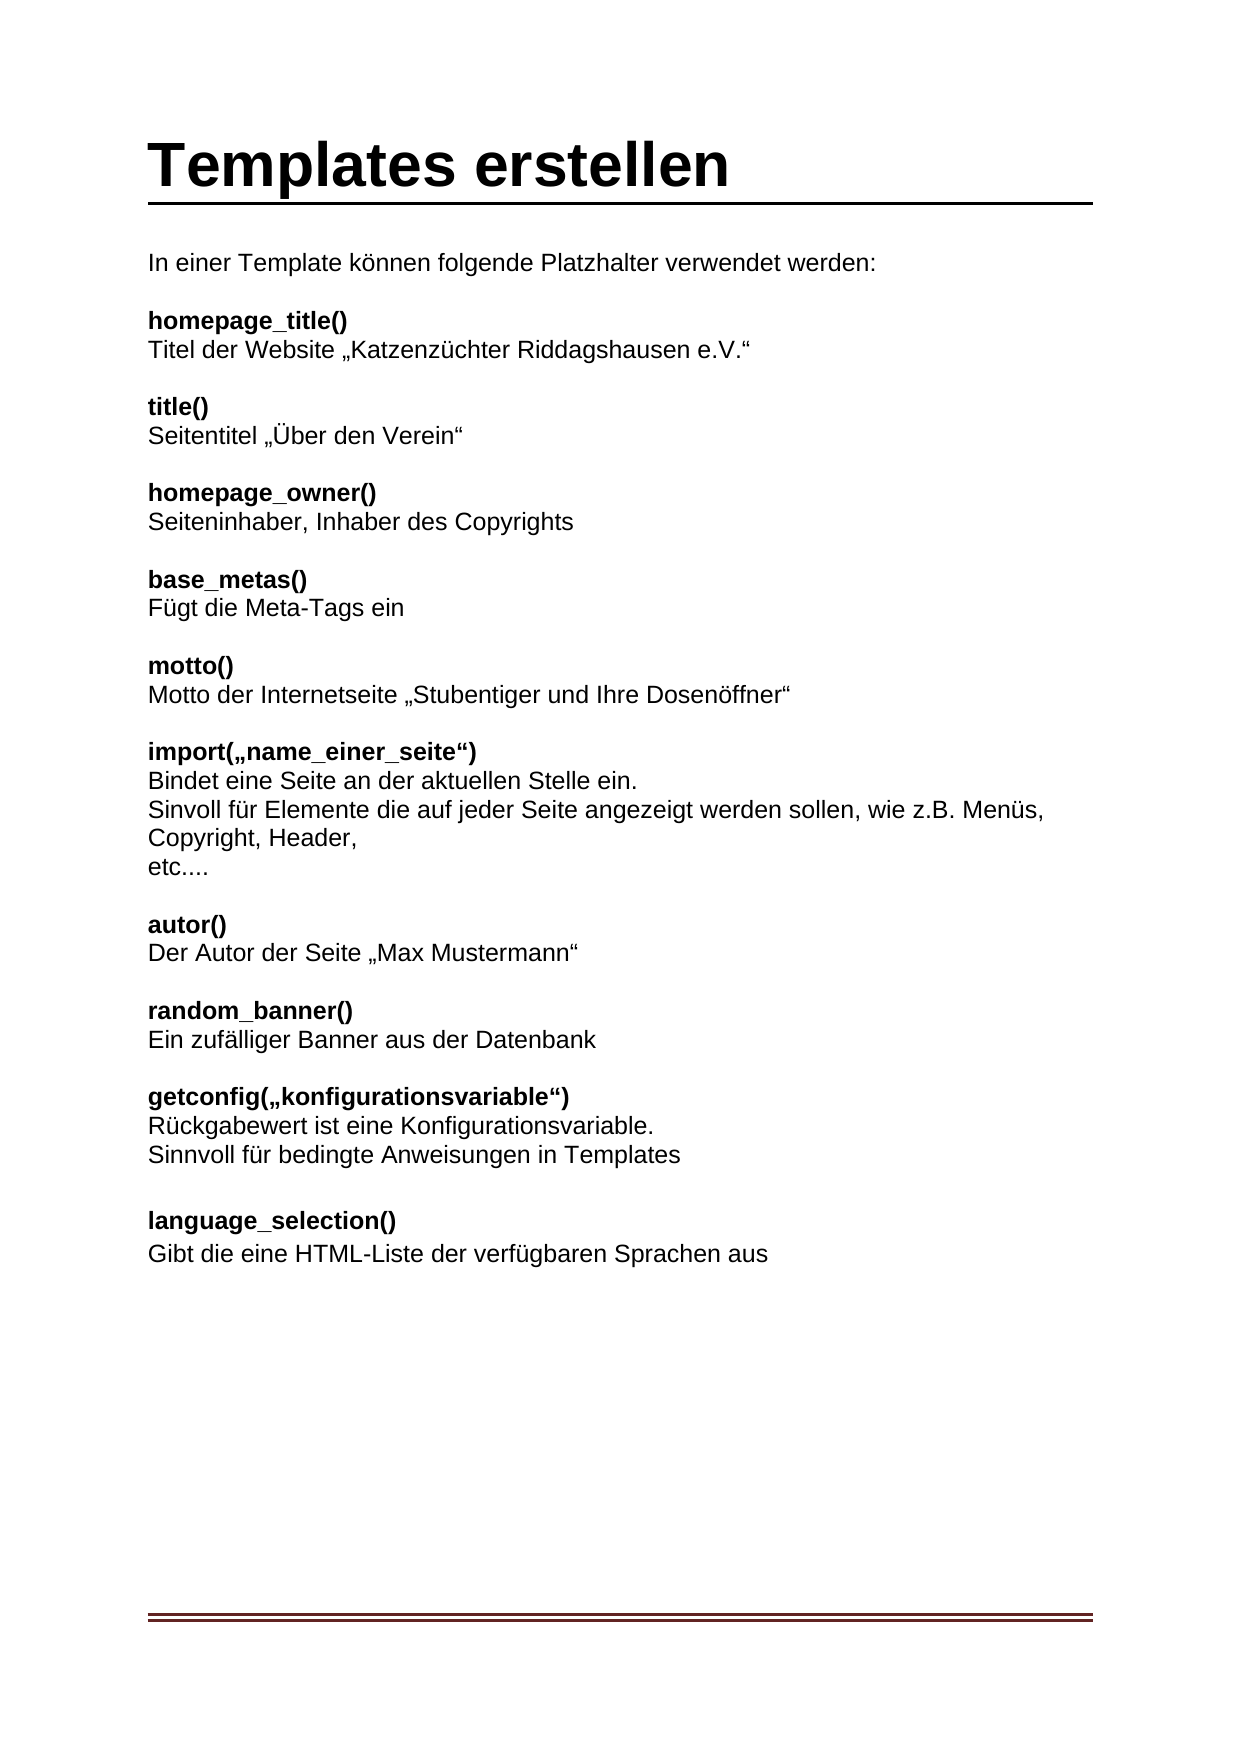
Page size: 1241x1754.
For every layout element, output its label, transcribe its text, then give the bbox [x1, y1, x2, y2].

text Sinvoll für Elemente die auf jeder Seite angezeigt werden sollen, wie z.B. Menüs, Copyright, Header, [148, 795, 1093, 852]
text Rückgabewert ist eine Konfigurationsvariable. [148, 1111, 1093, 1140]
text autor() [148, 910, 1093, 938]
text getconfig(„konfigurationsvariable“) [148, 1082, 1093, 1111]
text Seitentitel „Über den Verein“ [148, 421, 1093, 450]
text Sinnvoll für bedingte Anweisungen in Templates [148, 1140, 1093, 1168]
text Motto der Internetseite „Stubentiger und Ihre Dosenöffner“ [148, 680, 1093, 708]
text Fügt die Meta-Tags ein [148, 593, 1093, 622]
text import(„name_einer_seite“) [148, 737, 1093, 766]
text random_banner() [148, 996, 1093, 1025]
text homepage_title() [148, 306, 1093, 335]
text title() [148, 392, 1093, 421]
text base_metas() [148, 565, 1093, 593]
text language_selection() Gibt die eine HTML-Liste der verfügbaren Sprachen aus [148, 1206, 1093, 1267]
text Bindet eine Seite an der aktuellen Stelle ein. [148, 766, 1093, 795]
text Templates erstellen [148, 128, 1093, 202]
text homepage_owner() [148, 478, 1093, 507]
text Ein zufälliger Banner aus der Datenbank [148, 1025, 1093, 1053]
text In einer Template können folgende Platzhalter verwendet werden: [148, 248, 1093, 277]
text Titel der Website „Katzenzüchter Riddagshausen e.V.“ [148, 335, 1093, 363]
text etc.... [148, 852, 1093, 881]
text motto() [148, 651, 1093, 680]
text Der Autor der Seite „Max Mustermann“ [148, 938, 1093, 967]
text Seiteninhaber, Inhaber des Copyrights [148, 507, 1093, 536]
